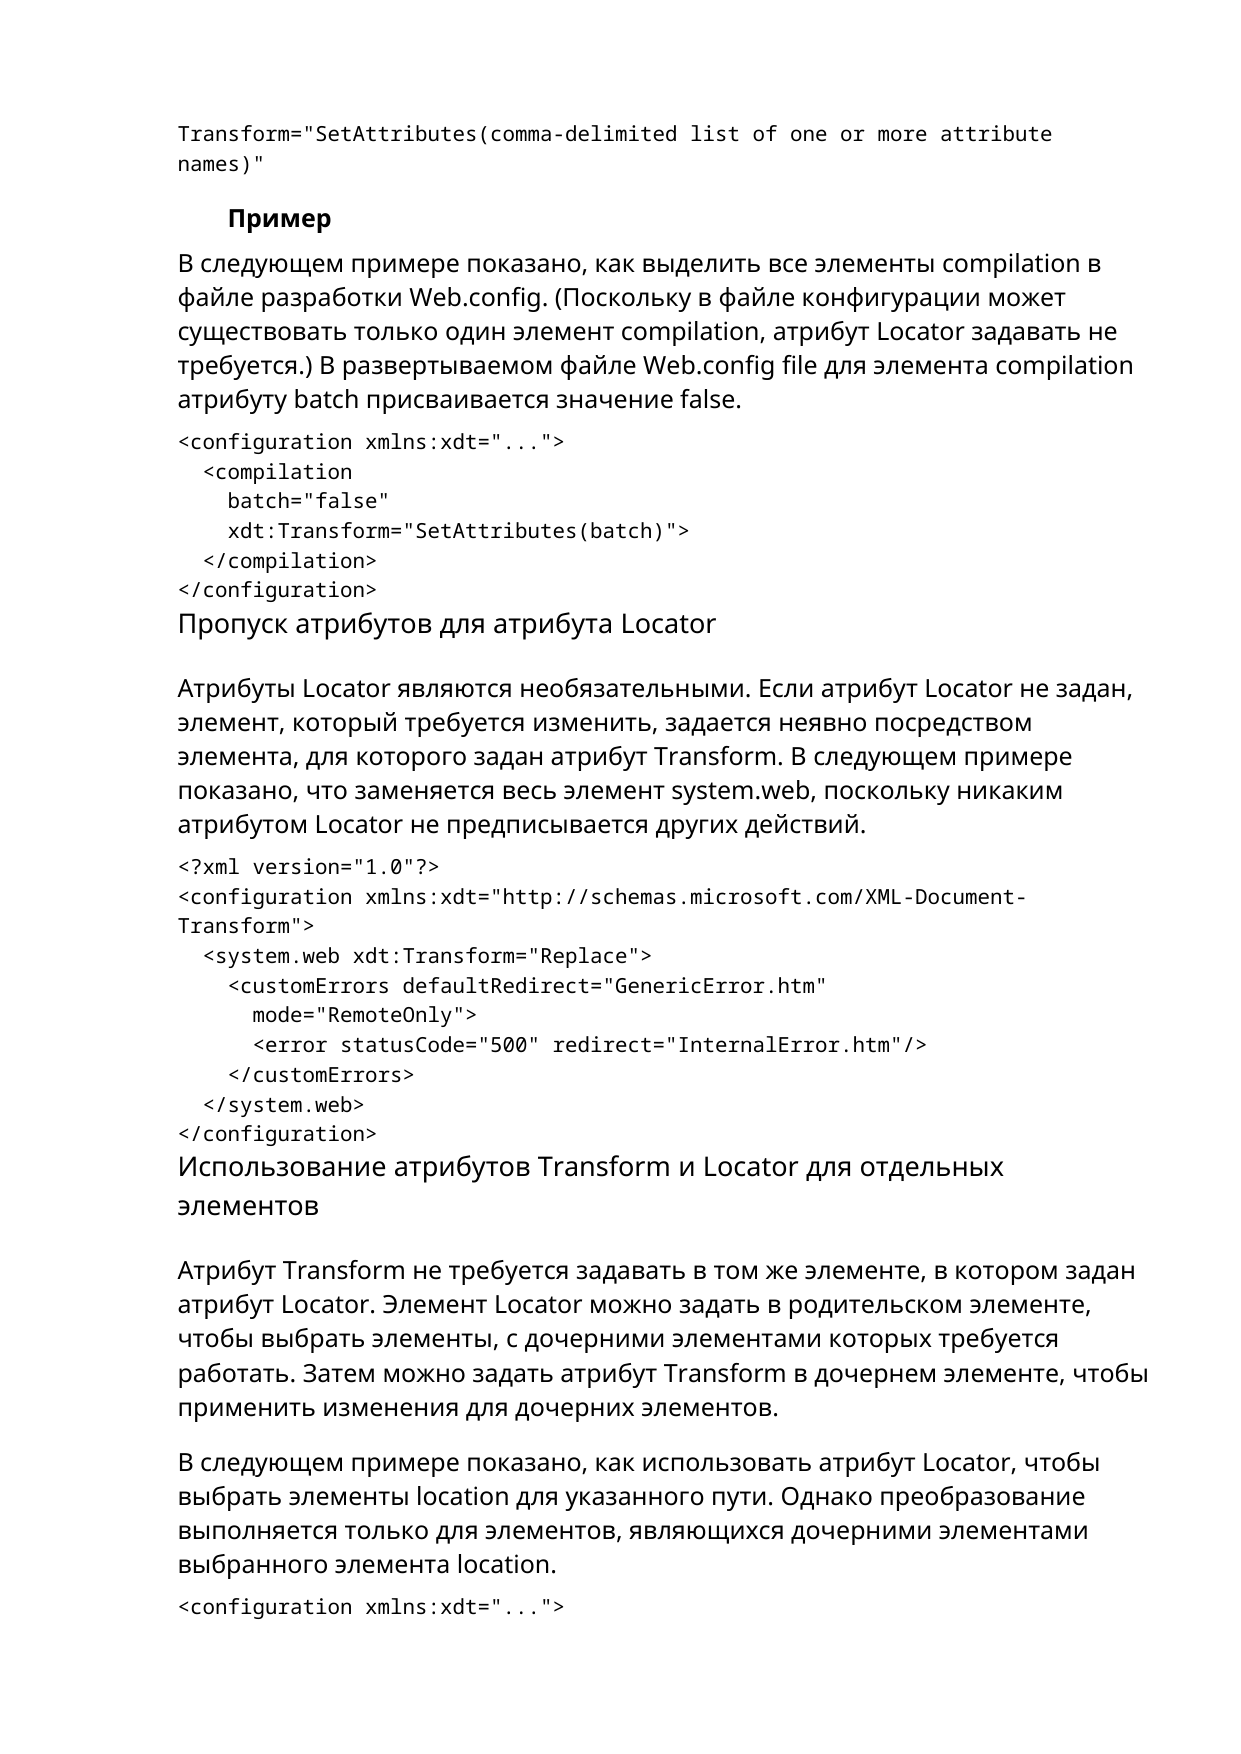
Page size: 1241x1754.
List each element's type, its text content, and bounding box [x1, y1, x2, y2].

text </configuration> [177, 574, 1152, 604]
text <customErrors defaultRedirect="GenericError.htm" [177, 970, 1152, 999]
subtitle Пример [177, 177, 1152, 235]
text </configuration> [177, 1118, 1152, 1148]
text Атрибут Transform не требуется задавать в том же элементе, в котором задан атрибут Locator. Элемент Locator можно задать в родительском элементе, чтобы выбрать элементы, с дочерними элементами которых требуется работать. Затем можно задать атрибут Transform в дочернем элементе, чтобы применить изменения для дочерних элементов. [177, 1253, 1152, 1423]
text <error statusCode="500" redirect="InternalError.htm"/> [177, 1029, 1152, 1059]
text </compilation> [177, 545, 1152, 574]
text xdt:Transform="SetAttributes(batch)"> [177, 515, 1152, 545]
text </customErrors> [177, 1059, 1152, 1088]
subtitle Пропуск атрибутов для атрибута Locator [177, 604, 1152, 641]
text batch="false" [177, 485, 1152, 515]
text <configuration xmlns:xdt="http://schemas.microsoft.com/XML-Document-Transform"> [177, 881, 1152, 940]
text <compilation [177, 456, 1152, 485]
subtitle Использование атрибутов Transform и Locator для отдельных элементов [177, 1148, 1152, 1224]
text <configuration xmlns:xdt="..."> [177, 1591, 1152, 1621]
text В следующем примере показано, как использовать атрибут Locator, чтобы выбрать элементы location для указанного пути. Однако преобразование выполняется только для элементов, являющихся дочерними элементами выбранного элемента location. [177, 1444, 1152, 1580]
text Transform="SetAttributes(comma-delimited list of one or more attribute names)" [177, 118, 1152, 177]
text <?xml version="1.0"?> [177, 851, 1152, 881]
text <configuration xmlns:xdt="..."> [177, 426, 1152, 456]
text mode="RemoteOnly"> [177, 999, 1152, 1029]
text </system.web> [177, 1088, 1152, 1118]
text Атрибуты Locator являются необязательными. Если атрибут Locator не задан, элемент, который требуется изменить, задается неявно посредством элемента, для которого задан атрибут Transform. В следующем примере показано, что заменяется весь элемент system.web, поскольку никаким атрибутом Locator не предписывается других действий. [177, 670, 1152, 841]
text <system.web xdt:Transform="Replace"> [177, 940, 1152, 970]
text В следующем примере показано, как выделить все элементы compilation в файле разработки Web.config. (Поскольку в файле конфигурации может существовать только один элемент compilation, атрибут Locator задавать не требуется.) В развертываемом файле Web.config file для элемента compilation атрибуту batch присваивается значение false. [177, 245, 1152, 416]
